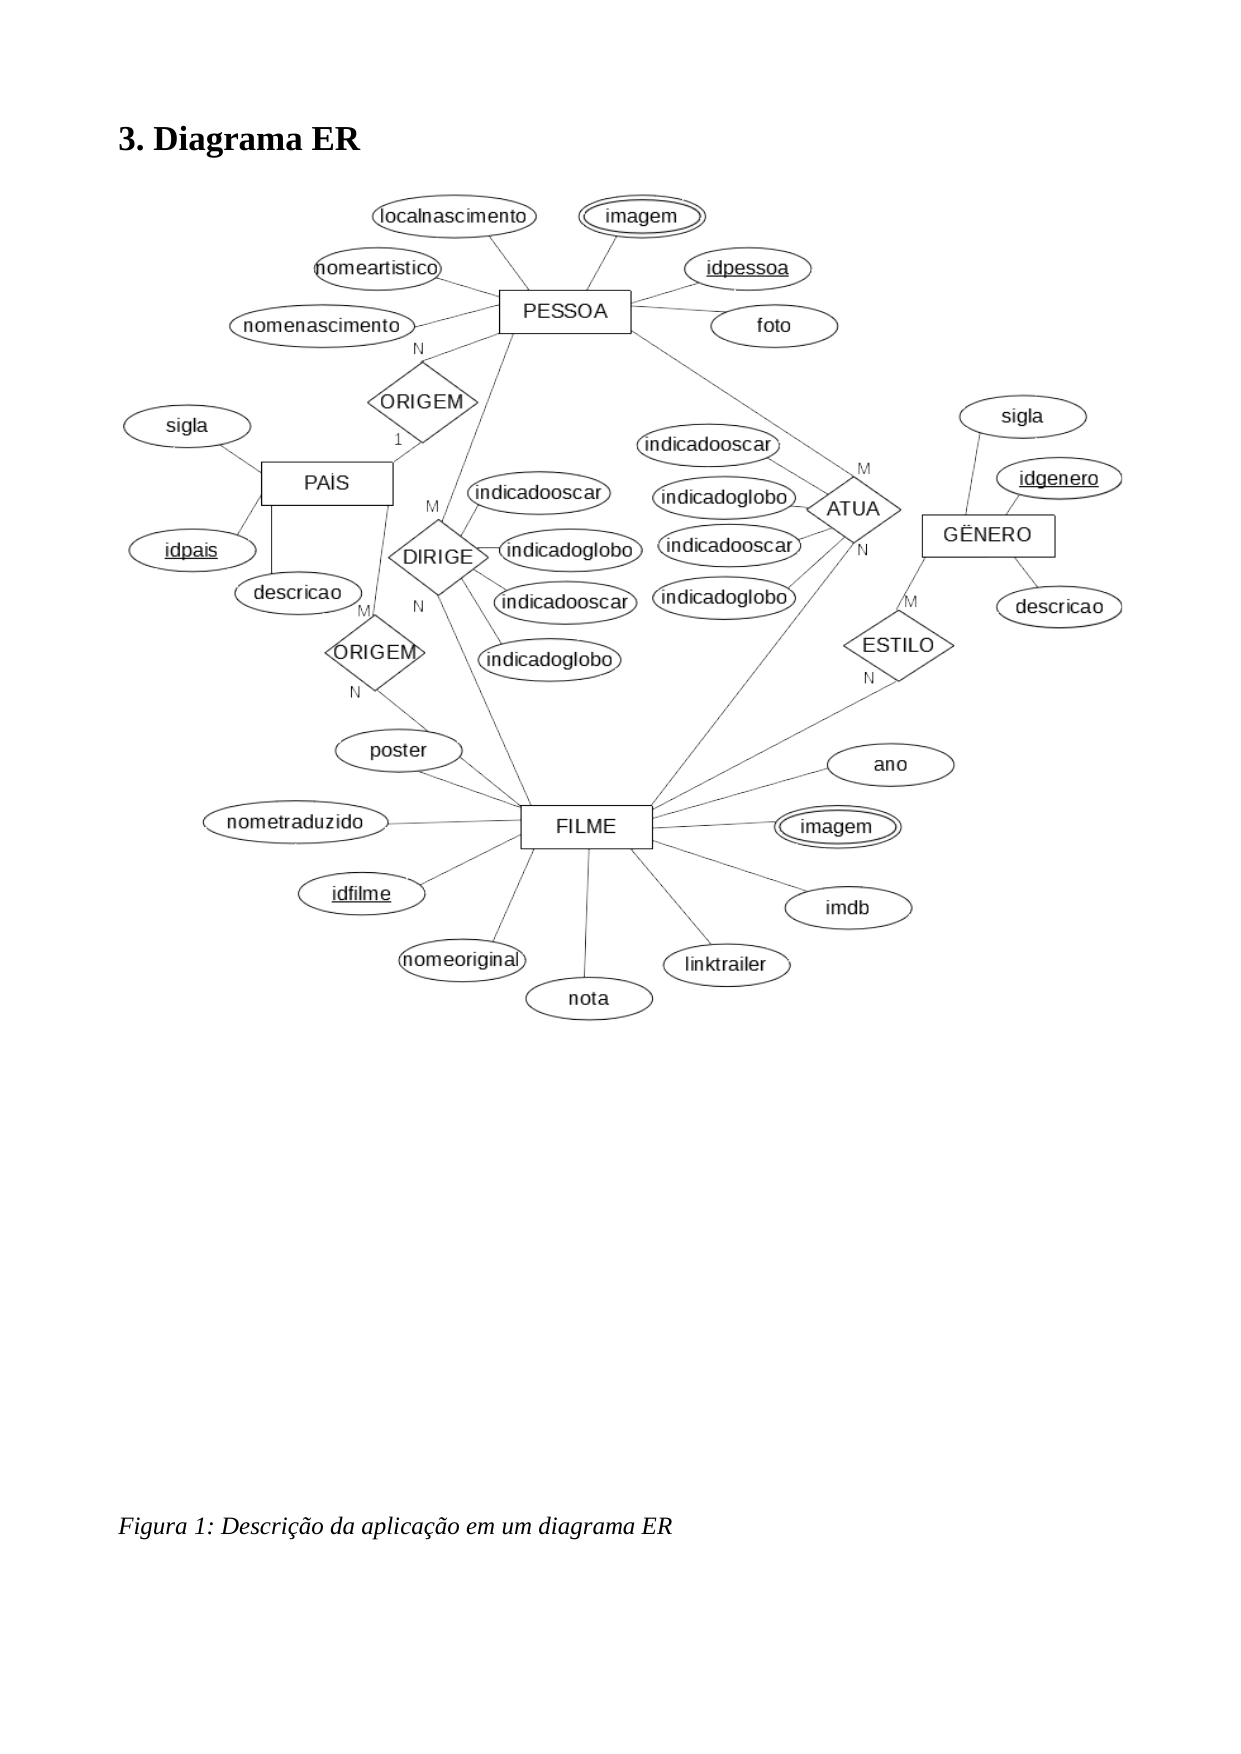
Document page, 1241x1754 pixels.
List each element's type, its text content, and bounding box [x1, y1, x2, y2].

picture [118, 185, 1123, 1506]
subtitle 3. Diagrama ER [118, 118, 1122, 158]
text Figura 1: Descrição da aplicação em um diagrama ER [118, 1506, 1122, 1540]
